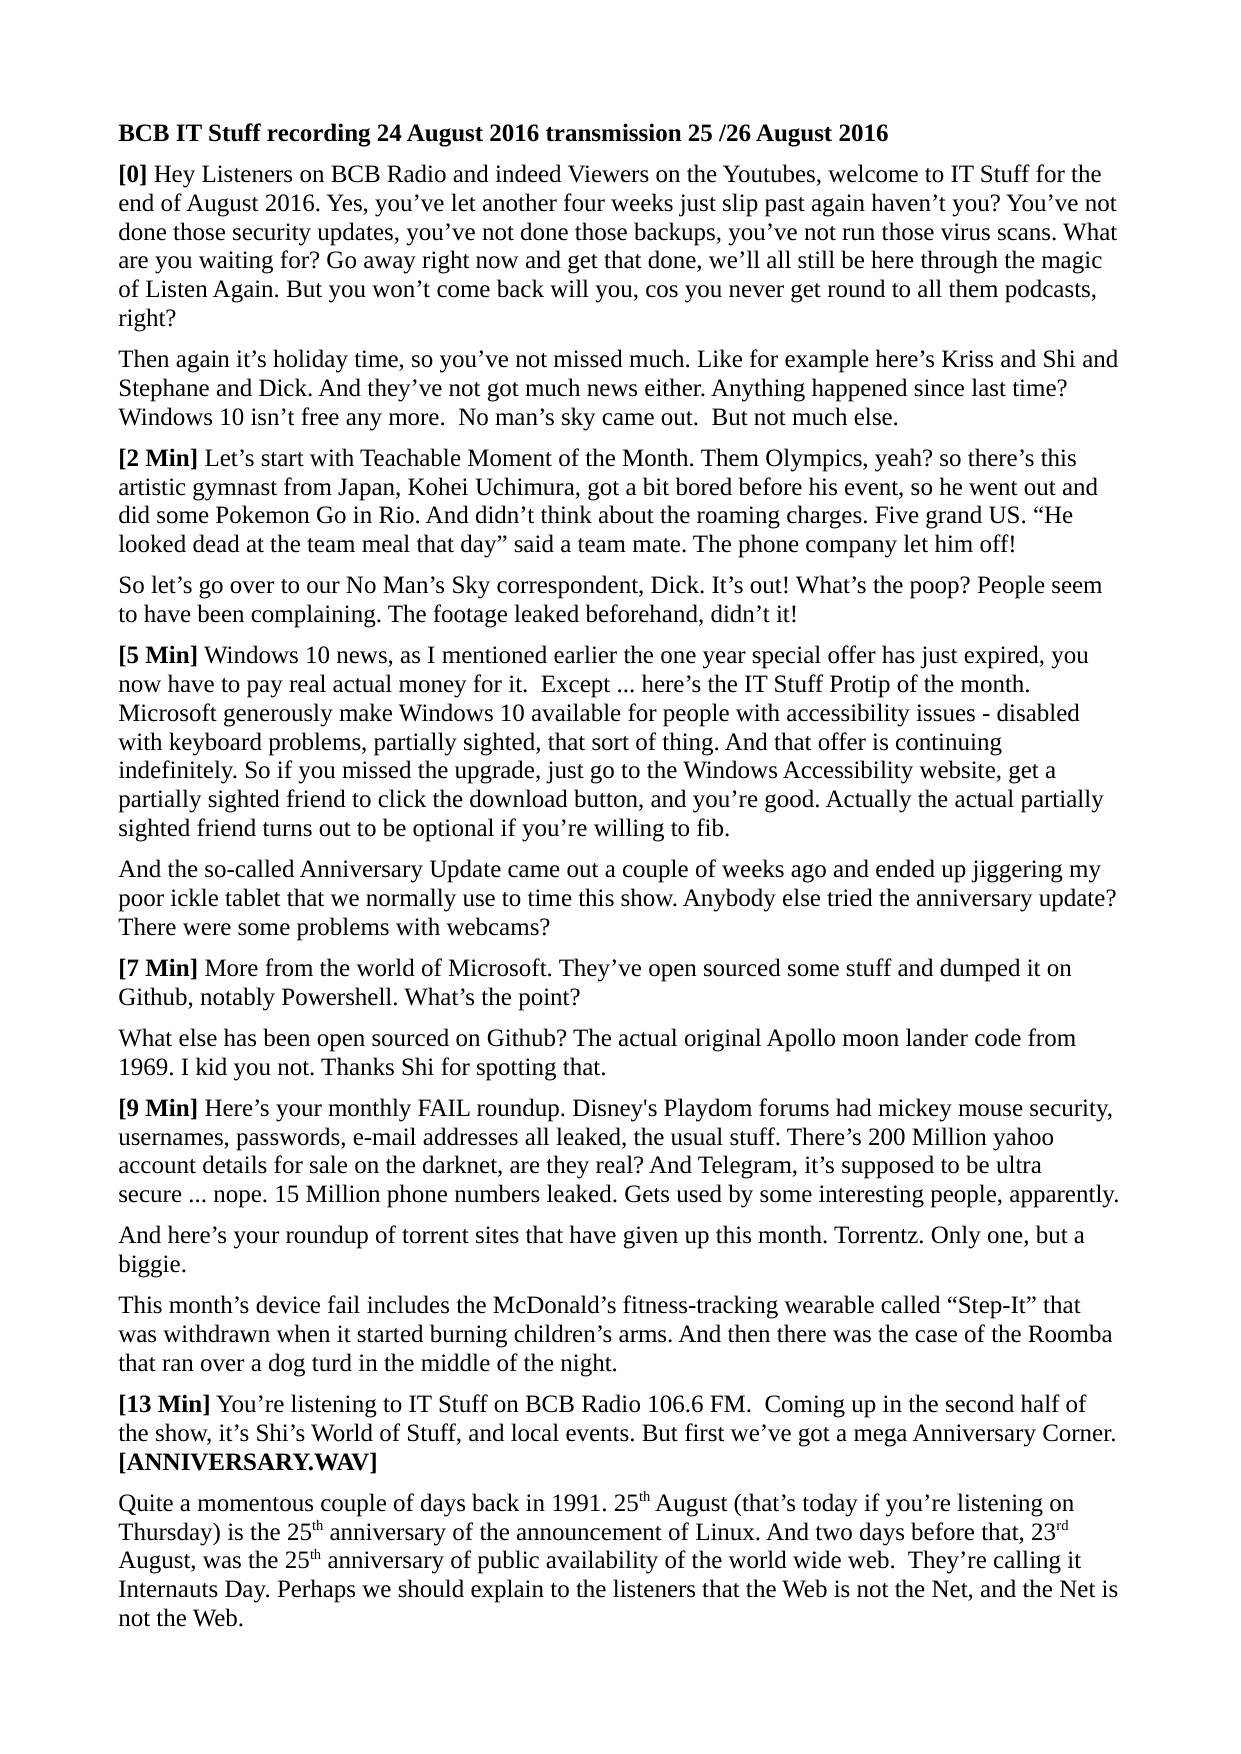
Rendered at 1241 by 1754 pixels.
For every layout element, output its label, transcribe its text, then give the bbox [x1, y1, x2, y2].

text [13 Min] You’re listening to IT Stuff on BCB Radio 106.6 FM. Coming up in the second half of the show, it’s Shi’s World of Stuff, and local events. But first we’ve got a mega Anniversary Corner. [ANNIVERSARY.WAV] [118, 1389, 1122, 1476]
text Quite a momentous couple of days back in 1991. 25th August (that’s today if you’re listening on Thursday) is the 25th anniversary of the announcement of Linux. And two days before that, 23rd August, was the 25th anniversary of public availability of the world wide web. They’re calling it Internauts Day. Perhaps we should explain to the listeners that the Web is not the Net, and the Net is not the Web. [118, 1488, 1122, 1632]
text Then again it’s holiday time, so you’ve not missed much. Like for example here’s Kriss and Shi and Stephane and Dick. And they’ve not got much news either. Anything happened since last time? Windows 10 isn’t free any more. No man’s sky came out. But not much else. [118, 344, 1122, 431]
text So let’s go over to our No Man’s Sky correspondent, Dick. It’s out! What’s the poop? People seem to have been complaining. The footage leaked beforehand, didn’t it! [118, 571, 1122, 628]
text And the so-called Anniversary Update came out a couple of weeks ago and ended up jiggering my poor ickle tablet that we normally use to time this show. Anybody else tried the anniversary update? There were some problems with webcams? [118, 854, 1122, 941]
text [9 Min] Here’s your monthly FAIL roundup. Disney's Playdom forums had mickey mouse security, usernames, passwords, e-mail addresses all leaked, the usual stuff. There’s 200 Million yahoo account details for sale on the darknet, are they real? And Telegram, it’s supposed to be ultra secure ... nope. 15 Million phone numbers leaked. Gets used by some interesting people, apparently. [118, 1093, 1122, 1208]
text [2 Min] Let’s start with Teachable Moment of the Month. Them Olympics, yeah? so there’s this artistic gymnast from Japan, Kohei Uchimura, got a bit bored before his event, so he went out and did some Pokemon Go in Rio. And didn’t think about the roaming charges. Five grand US. “He looked dead at the team meal that day” said a team mate. The phone company let him off! [118, 443, 1122, 558]
text [7 Min] More from the world of Microsoft. They’ve open sourced some stuff and dumped it on Github, notably Powershell. What’s the point? [118, 953, 1122, 1011]
text This month’s device fail includes the McDonald’s fitness-tracking wearable called “Step-It” that was withdrawn when it started burning children’s arms. And then there was the case of the Roomba that ran over a dog turd in the middle of the night. [118, 1291, 1122, 1377]
text What else has been open sourced on Github? The actual original Apollo moon lander code from 1969. I kid you not. Thanks Shi for spotting that. [118, 1023, 1122, 1081]
text [5 Min] Windows 10 news, as I mentioned earlier the one year special offer has just expired, you now have to pay real actual money for it. Except ... here’s the IT Stuff Protip of the month. Microsoft generously make Windows 10 available for people with accessibility issues - disabled with keyboard problems, partially sighted, that sort of thing. And that offer is continuing indefinitely. So if you missed the upgrade, just go to the Windows Accessibility website, get a partially sighted friend to click the download button, and you’re good. Actually the actual partially sighted friend turns out to be optional if you’re willing to fib. [118, 641, 1122, 842]
text BCB IT Stuff recording 24 August 2016 transmission 25 /26 August 2016 [118, 118, 1122, 147]
text And here’s your roundup of torrent sites that have given up this month. Torrentz. Only one, but a biggie. [118, 1221, 1122, 1278]
text [0] Hey Listeners on BCB Radio and indeed Viewers on the Youtubes, welcome to IT Stuff for the end of August 2016. Yes, you’ve let another four weeks just slip past again haven’t you? You’ve not done those security updates, you’ve not done those backups, you’ve not run those virus scans. What are you waiting for? Go away right now and get that done, we’ll all still be here through the magic of Listen Again. But you won’t come back will you, cos you never get round to all them podcasts, right? [118, 159, 1122, 332]
